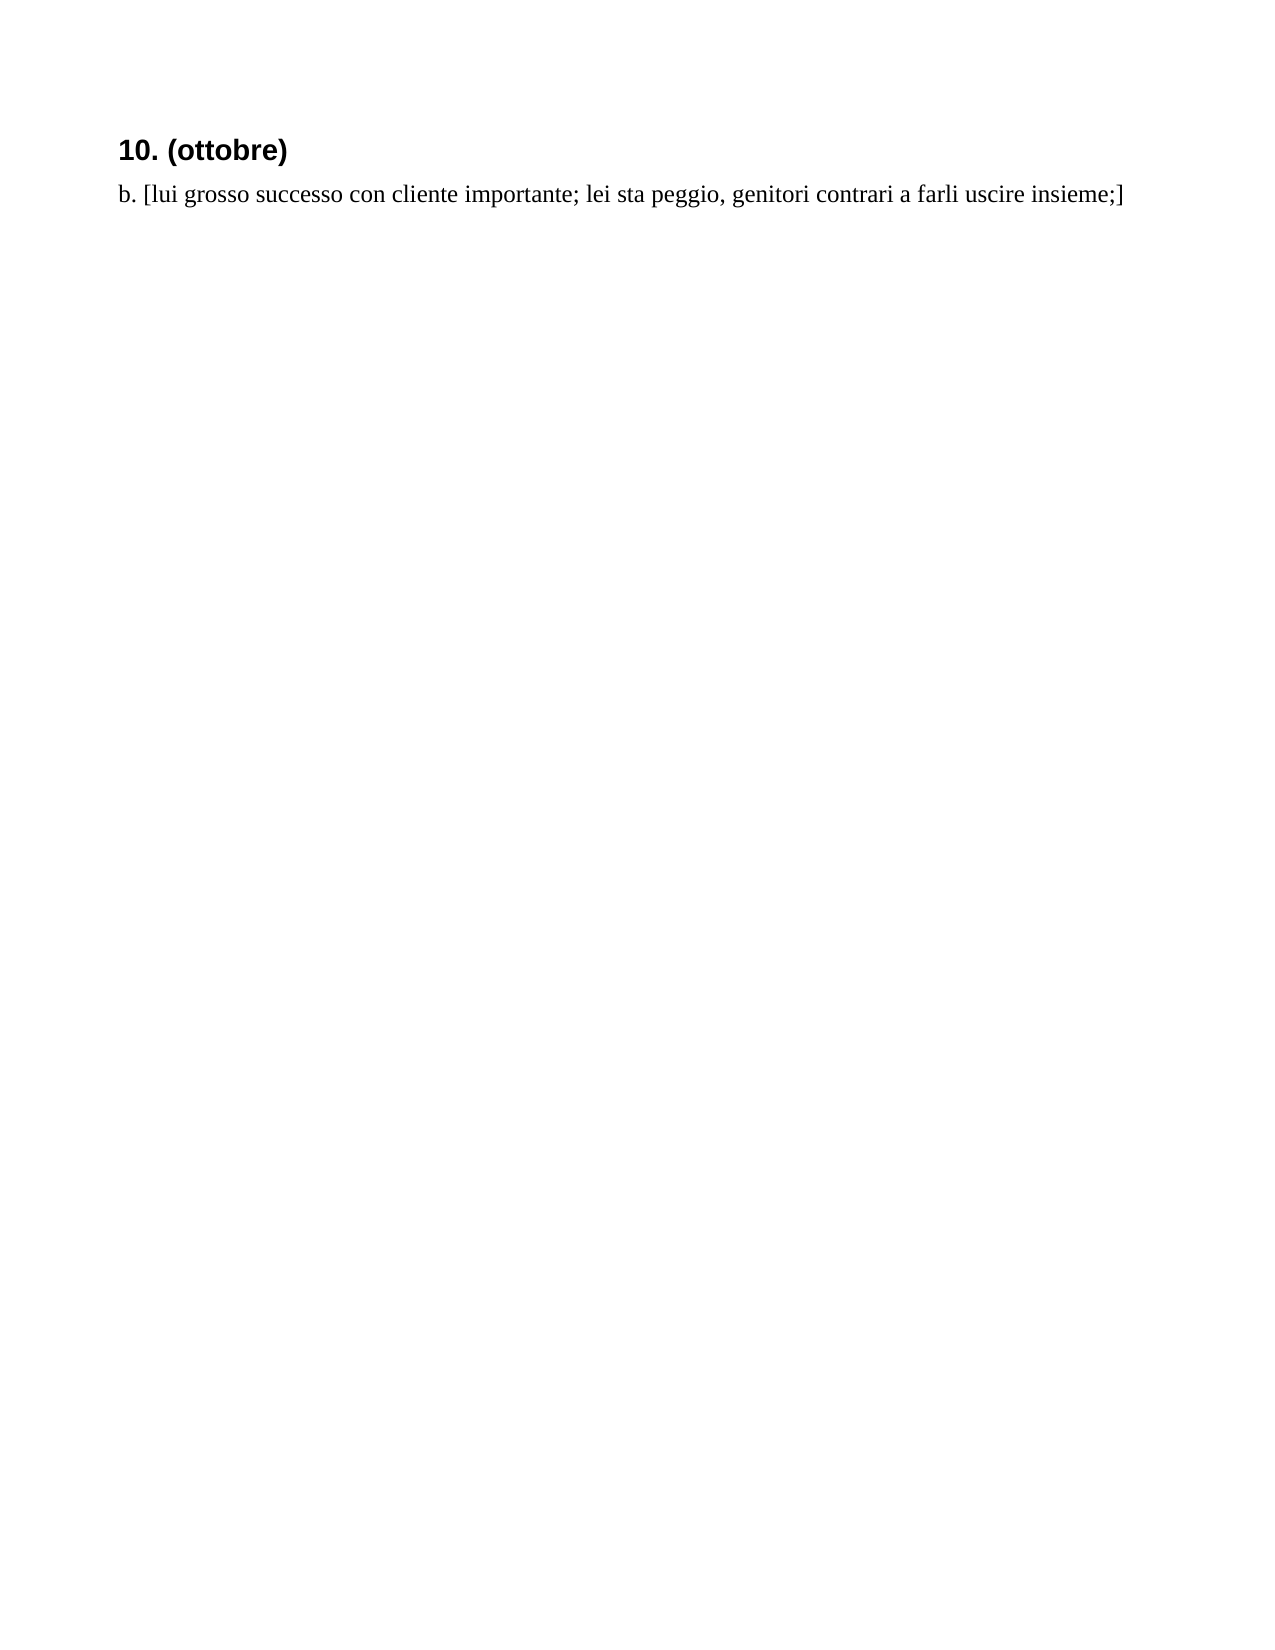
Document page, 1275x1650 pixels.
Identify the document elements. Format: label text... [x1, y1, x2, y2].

subtitle 10. (ottobre) [118, 133, 1157, 166]
text b. [lui grosso successo con cliente importante; lei sta peggio, genitori contrari a farli uscire insieme;] [118, 179, 1157, 208]
